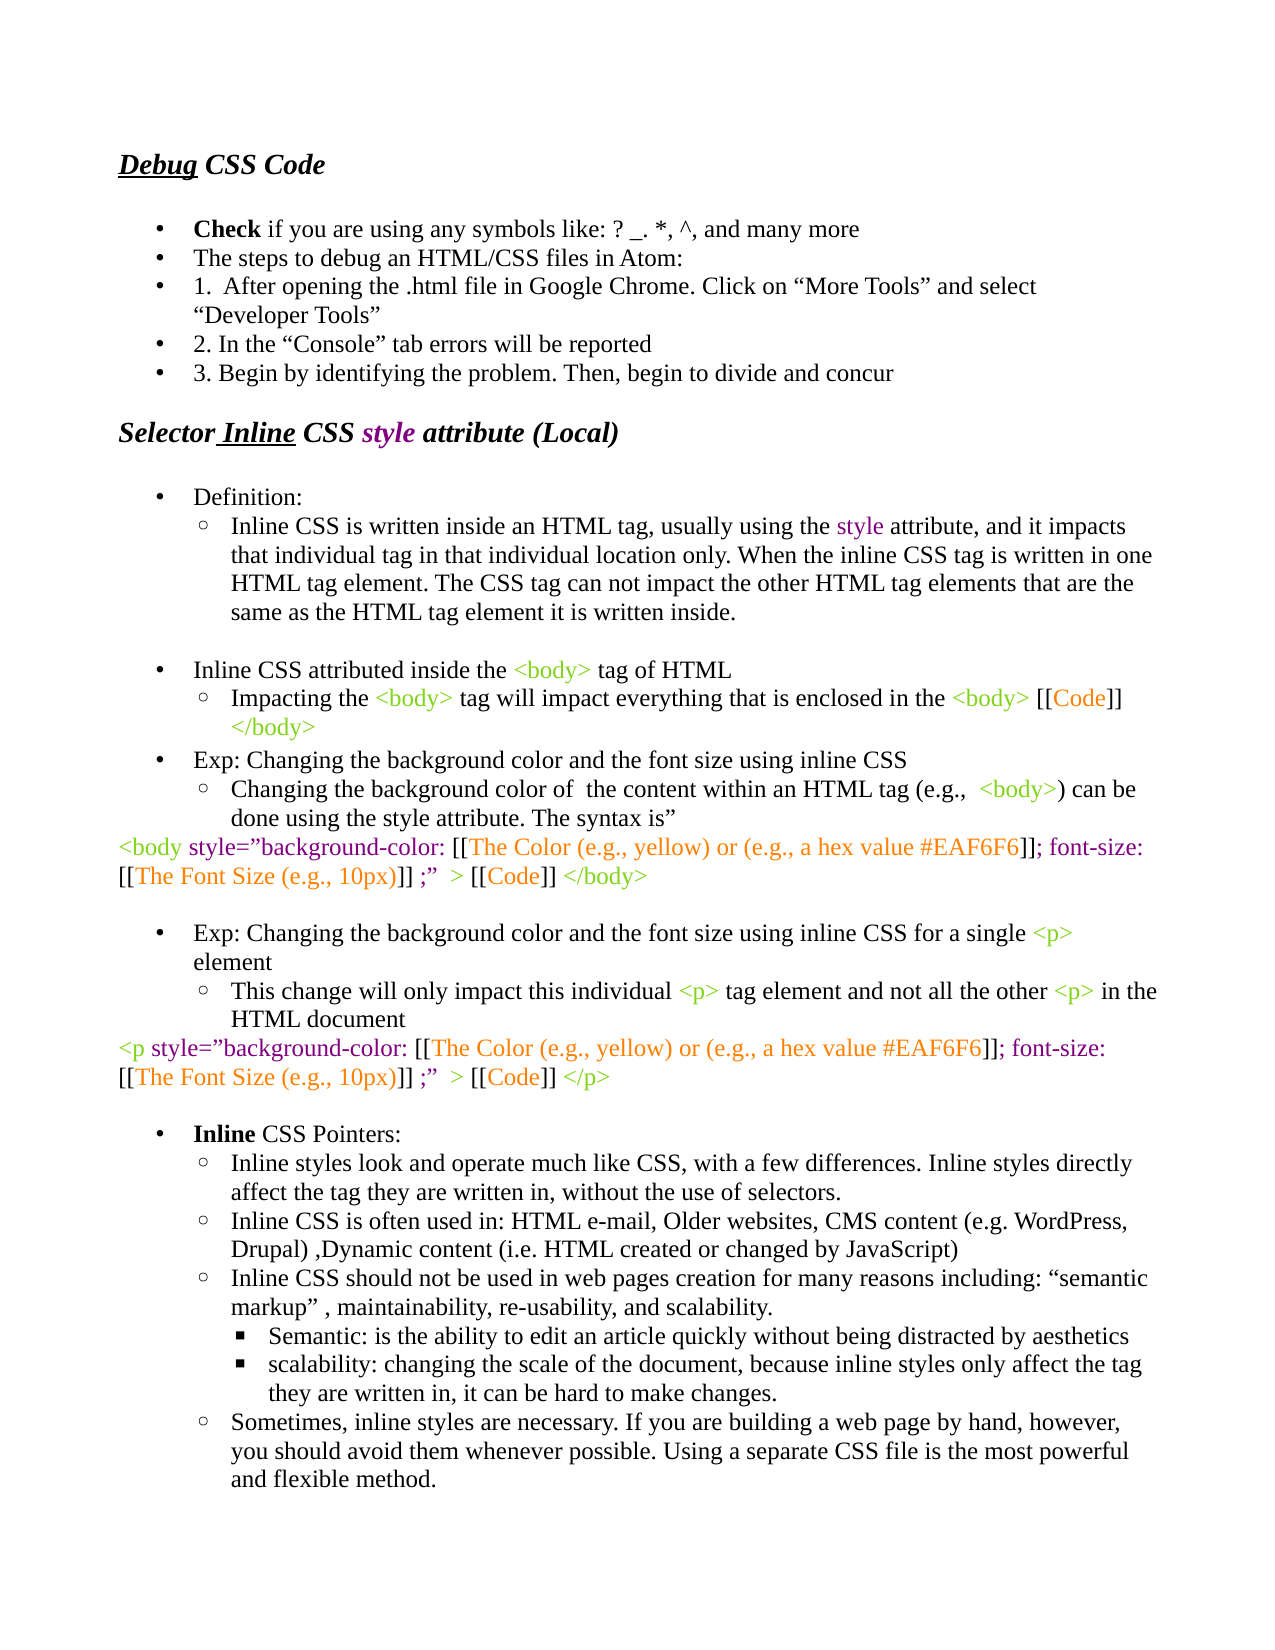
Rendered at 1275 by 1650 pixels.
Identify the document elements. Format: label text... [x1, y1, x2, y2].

text <body style=”background-color: [[The Color (e.g., yellow) or (e.g., a hex value #EAF6F6]]; font-size: [[The Font Size (e.g., 10px)]] ;” > [[Code]] </body> [118, 832, 1157, 889]
list Inline styles look and operate much like CSS, with a few differences. Inline styles directly affect the tag they are written in, without the use of selectors. [193, 1148, 1157, 1206]
list Exp: Changing the background color and the font size using inline CSS for a single <p> element [156, 918, 1157, 976]
list This change will only impact this individual <p> tag element and not all the other <p> in the HTML document [193, 976, 1157, 1033]
list Inline CSS is written inside an HTML tag, usually using the style attribute, and it impacts that individual tag in that individual location only. When the inline CSS tag is written in one HTML tag element. The CSS tag can not impact the other HTML tag elements that are the same as the HTML tag element it is written inside. [193, 511, 1157, 626]
list Sometimes, inline styles are necessary. If you are building a web page by hand, however, you should avoid them whenever possible. Using a separate CSS file is the most powerful and flexible method. [193, 1407, 1157, 1493]
list Inline CSS attributed inside the <body> tag of HTML [156, 655, 1157, 683]
list 3. Begin by identifying the problem. Then, begin to divide and concur [156, 358, 1157, 386]
list Impacting the <body> tag will impact everything that is enclosed in the <body> [[Code]] </body> [193, 683, 1157, 741]
list Definition: [156, 482, 1157, 511]
list 1. After opening the .html file in Google Chrome. Click on “More Tools” and select “Developer Tools” [156, 271, 1157, 329]
list Inline CSS is often used in: HTML e-mail, Older websites, CMS content (e.g. WordPress, Drupal) ,Dynamic content (i.e. HTML created or changed by JavaScript) [193, 1206, 1157, 1263]
text Debug CSS Code [118, 147, 1157, 180]
list 2. In the “Console” tab errors will be reported [156, 329, 1157, 358]
text Selector Inline CSS style attribute (Local) [118, 415, 1157, 449]
text <p style=”background-color: [[The Color (e.g., yellow) or (e.g., a hex value #EAF6F6]]; font-size: [[The Font Size (e.g., 10px)]] ;” > [[Code]] </p> [118, 1033, 1157, 1091]
list Inline CSS should not be used in web pages creation for many reasons including: “semantic markup” , maintainability, re-usability, and scalability. [193, 1263, 1157, 1321]
list Exp: Changing the background color and the font size using inline CSS [156, 741, 1157, 774]
list Semantic: is the ability to edit an article quickly without being distracted by aesthetics [231, 1321, 1157, 1349]
list Check if you are using any symbols like: ? _. *, ^, and many more [156, 214, 1157, 243]
list Inline CSS Pointers: [156, 1119, 1157, 1148]
list scalability: changing the scale of the document, because inline styles only affect the tag they are written in, it can be hard to make changes. [231, 1349, 1157, 1407]
list Changing the background color of the content within an HTML tag (e.g., <body>) can be done using the style attribute. The syntax is” [193, 774, 1157, 832]
list The steps to debug an HTML/CSS files in Atom: [156, 243, 1157, 271]
